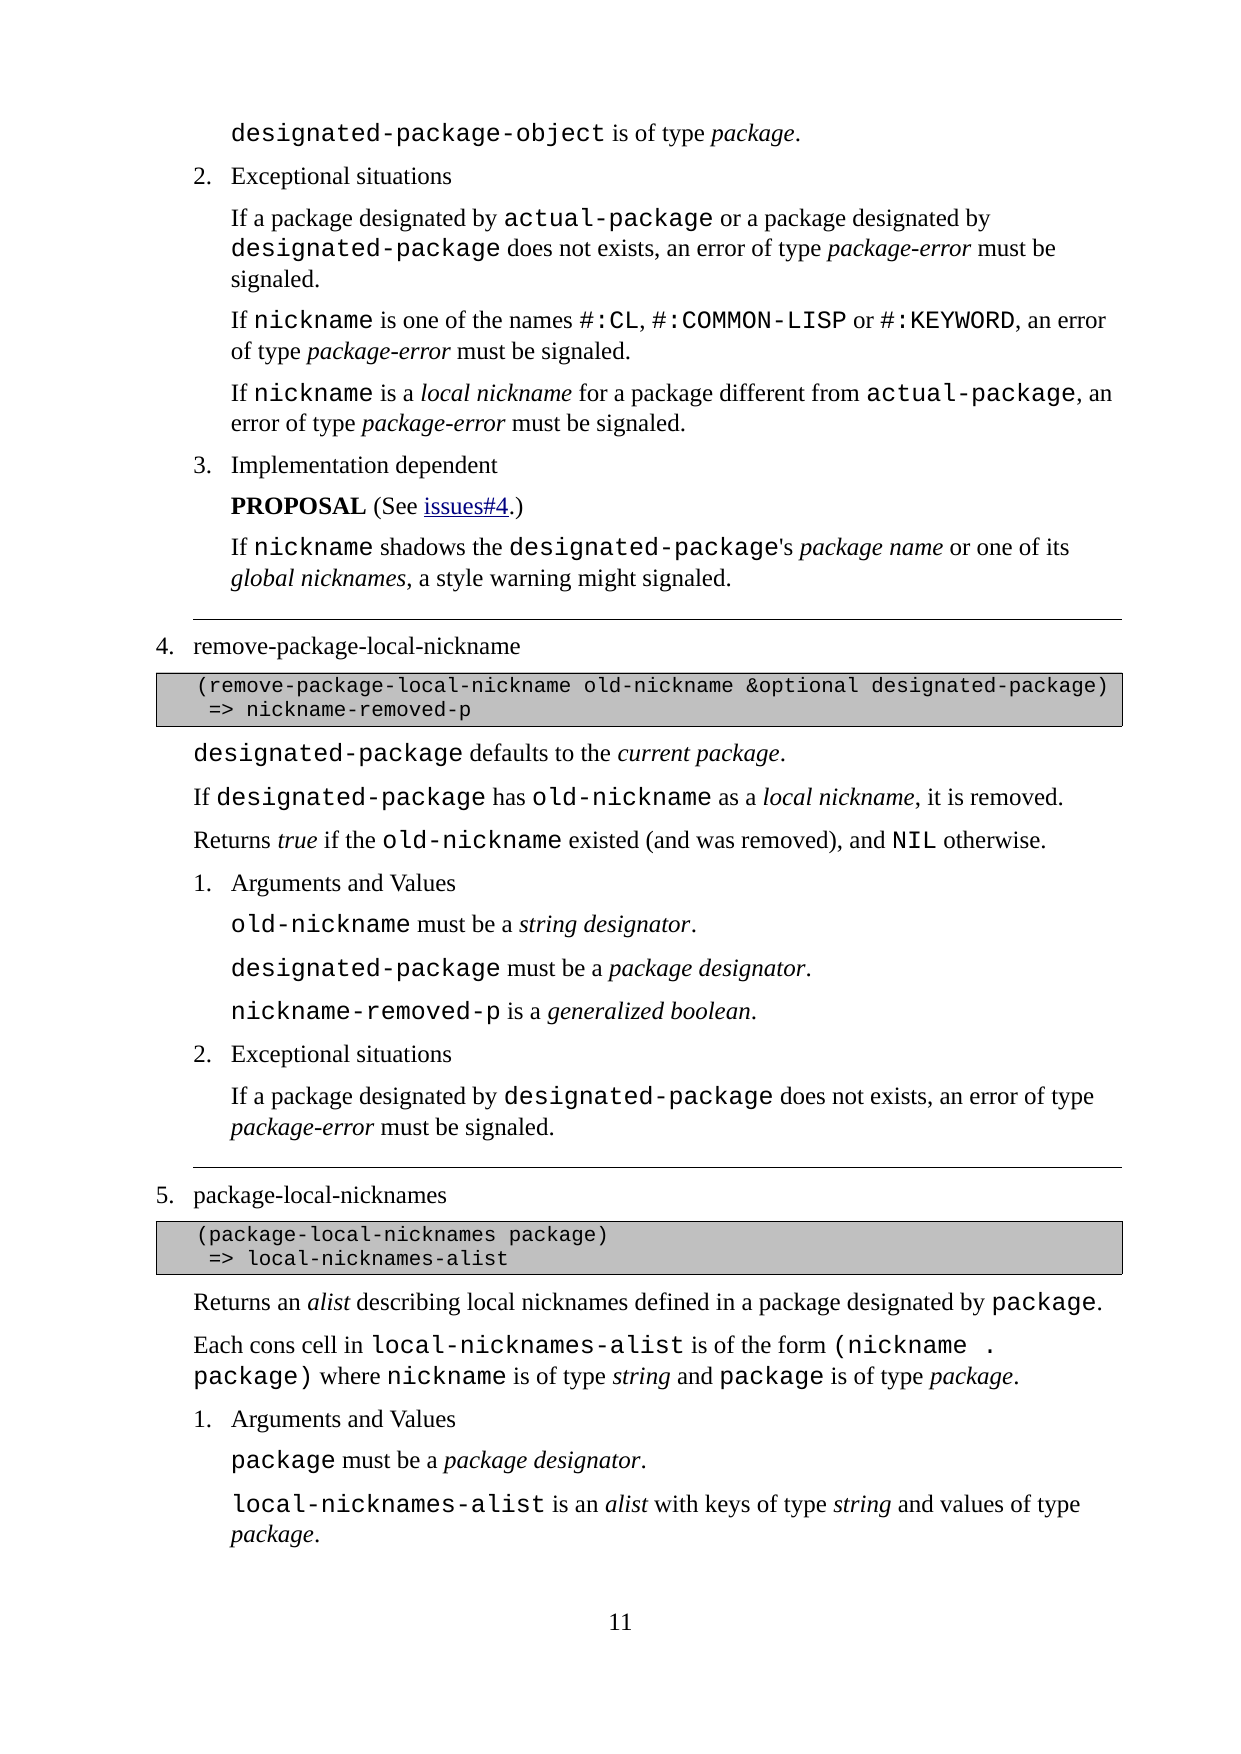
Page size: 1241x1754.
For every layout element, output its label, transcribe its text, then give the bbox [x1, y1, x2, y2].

list (remove-package-local-nickname old-nickname &optional designated-package) [157, 674, 1122, 696]
list Implementation dependent [193, 450, 1122, 478]
list nickname-removed-p is a generalized boolean. [193, 996, 1122, 1027]
list Arguments and Values [193, 1404, 1122, 1433]
list designated-package defaults to the current package. [156, 738, 1122, 769]
list PROPOSAL (See issues#4.) [193, 491, 1122, 520]
list Returns true if the old-nickname existed (and was removed), and NIL otherwise. [156, 825, 1122, 856]
list designated-package must be a package designator. [193, 953, 1122, 984]
list => nickname-removed-p [157, 696, 1122, 726]
list If nickname is one of the names #:CL, #:COMMON-LISP or #:KEYWORD, an error of type package-error must be signaled. [193, 306, 1122, 365]
list designated-package-object is of type package. [193, 118, 1122, 149]
list local-nicknames-alist is an alist with keys of type string and values of type package. [193, 1489, 1122, 1548]
list If a package designated by actual-package or a package designated by designated-package does not exists, an error of type package-error must be signaled. [193, 203, 1122, 293]
list (package-local-nicknames package) [157, 1222, 1122, 1244]
list Arguments and Values [193, 868, 1122, 897]
list package must be a package designator. [193, 1445, 1122, 1476]
list remove-package-local-nickname [156, 631, 1122, 660]
list If a package designated by designated-package does not exists, an error of type package-error must be signaled. [193, 1081, 1122, 1140]
list Returns an alist describing local nicknames defined in a package designated by package. [156, 1287, 1122, 1317]
list old-nickname must be a string designator. [193, 909, 1122, 940]
list Exceptional situations [193, 161, 1122, 190]
list Exceptional situations [193, 1039, 1122, 1068]
list If designated-package has old-nickname as a local nickname, it is removed. [156, 782, 1122, 812]
list If nickname is a local nickname for a package different from actual-package, an error of type package-error must be signaled. [193, 378, 1122, 437]
list => local-nicknames-alist [157, 1244, 1122, 1274]
list package-local-nicknames [156, 1180, 1122, 1208]
list Each cons cell in local-nicknames-alist is of the form (nickname . package) where nickname is of type string and package is of type package. [156, 1330, 1122, 1392]
list If nickname shadows the designated-package's package name or one of its global nicknames, a style warning might signaled. [193, 532, 1122, 592]
